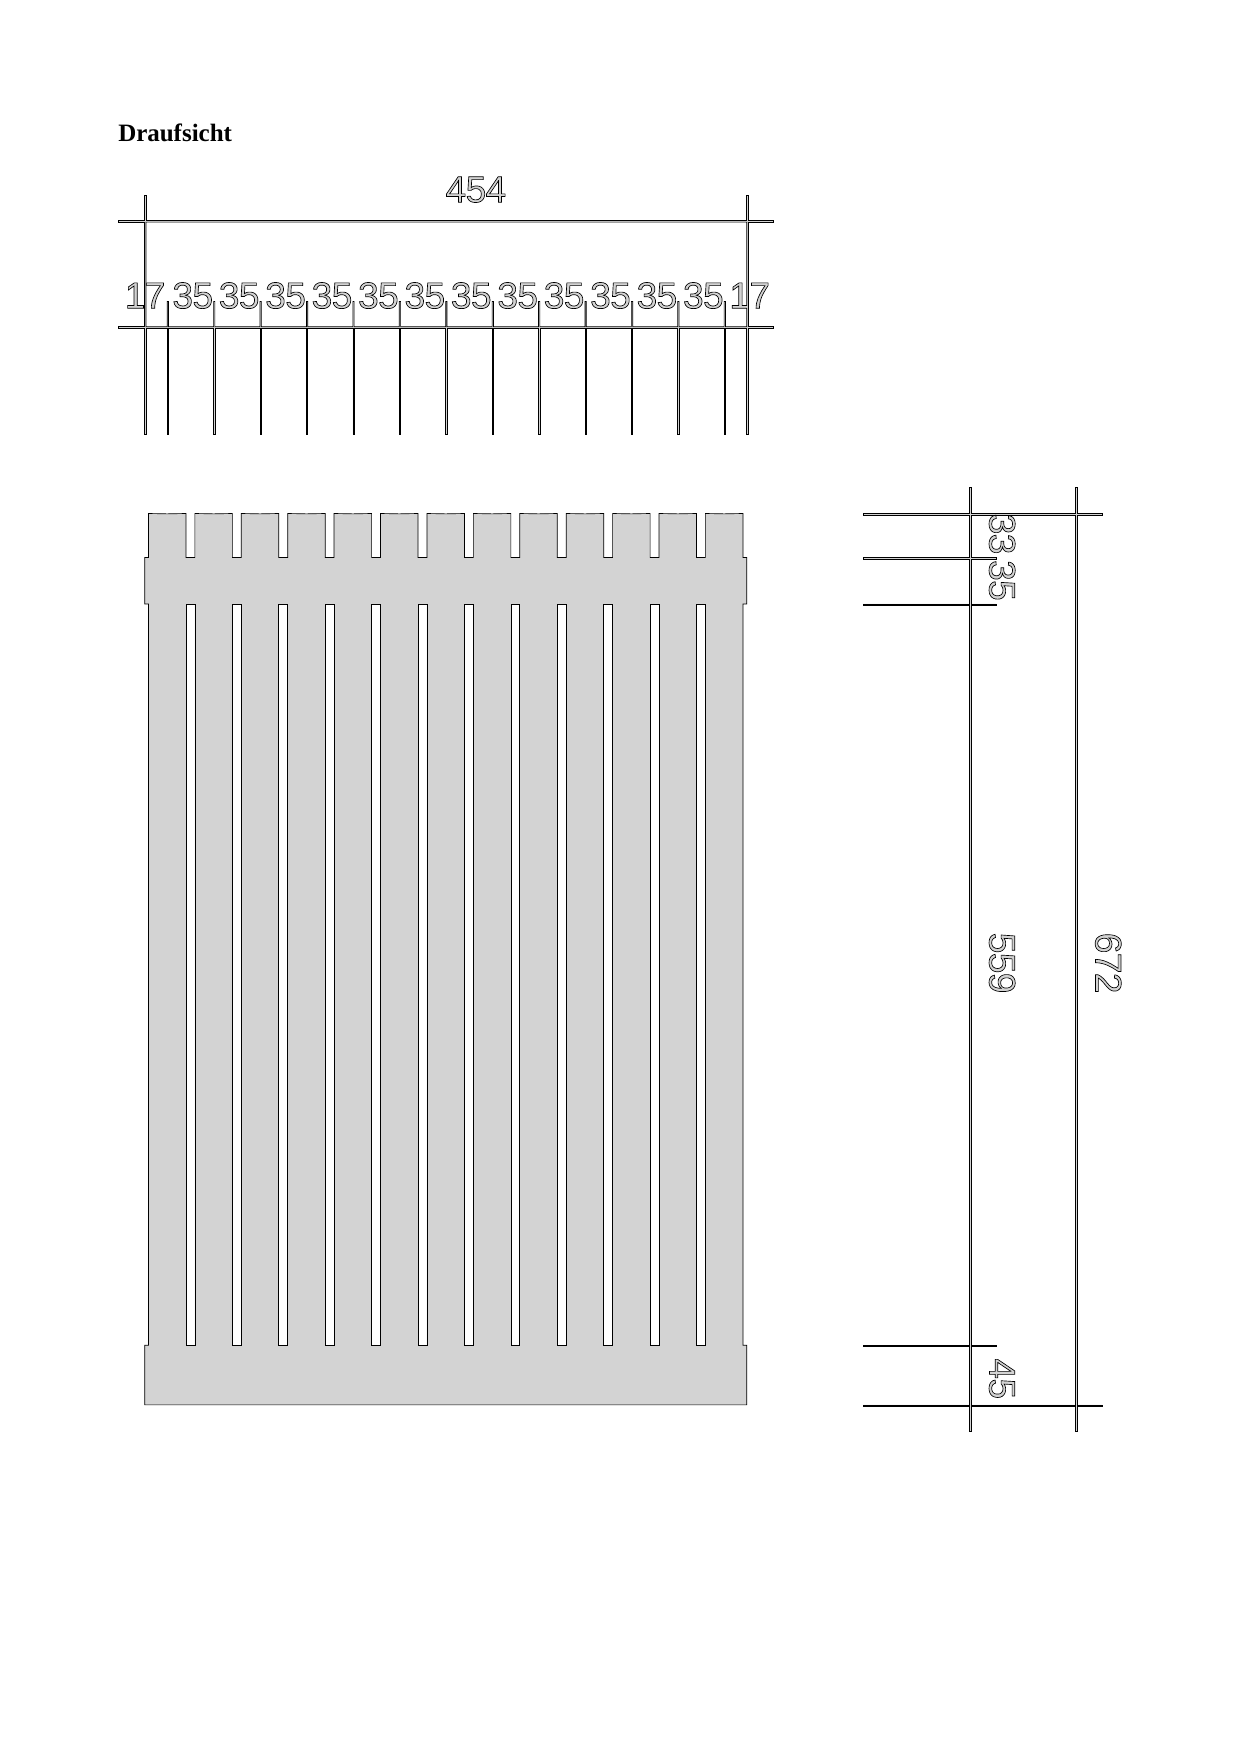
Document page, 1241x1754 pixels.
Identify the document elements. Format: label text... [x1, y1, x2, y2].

text Draufsicht [118, 118, 1122, 147]
